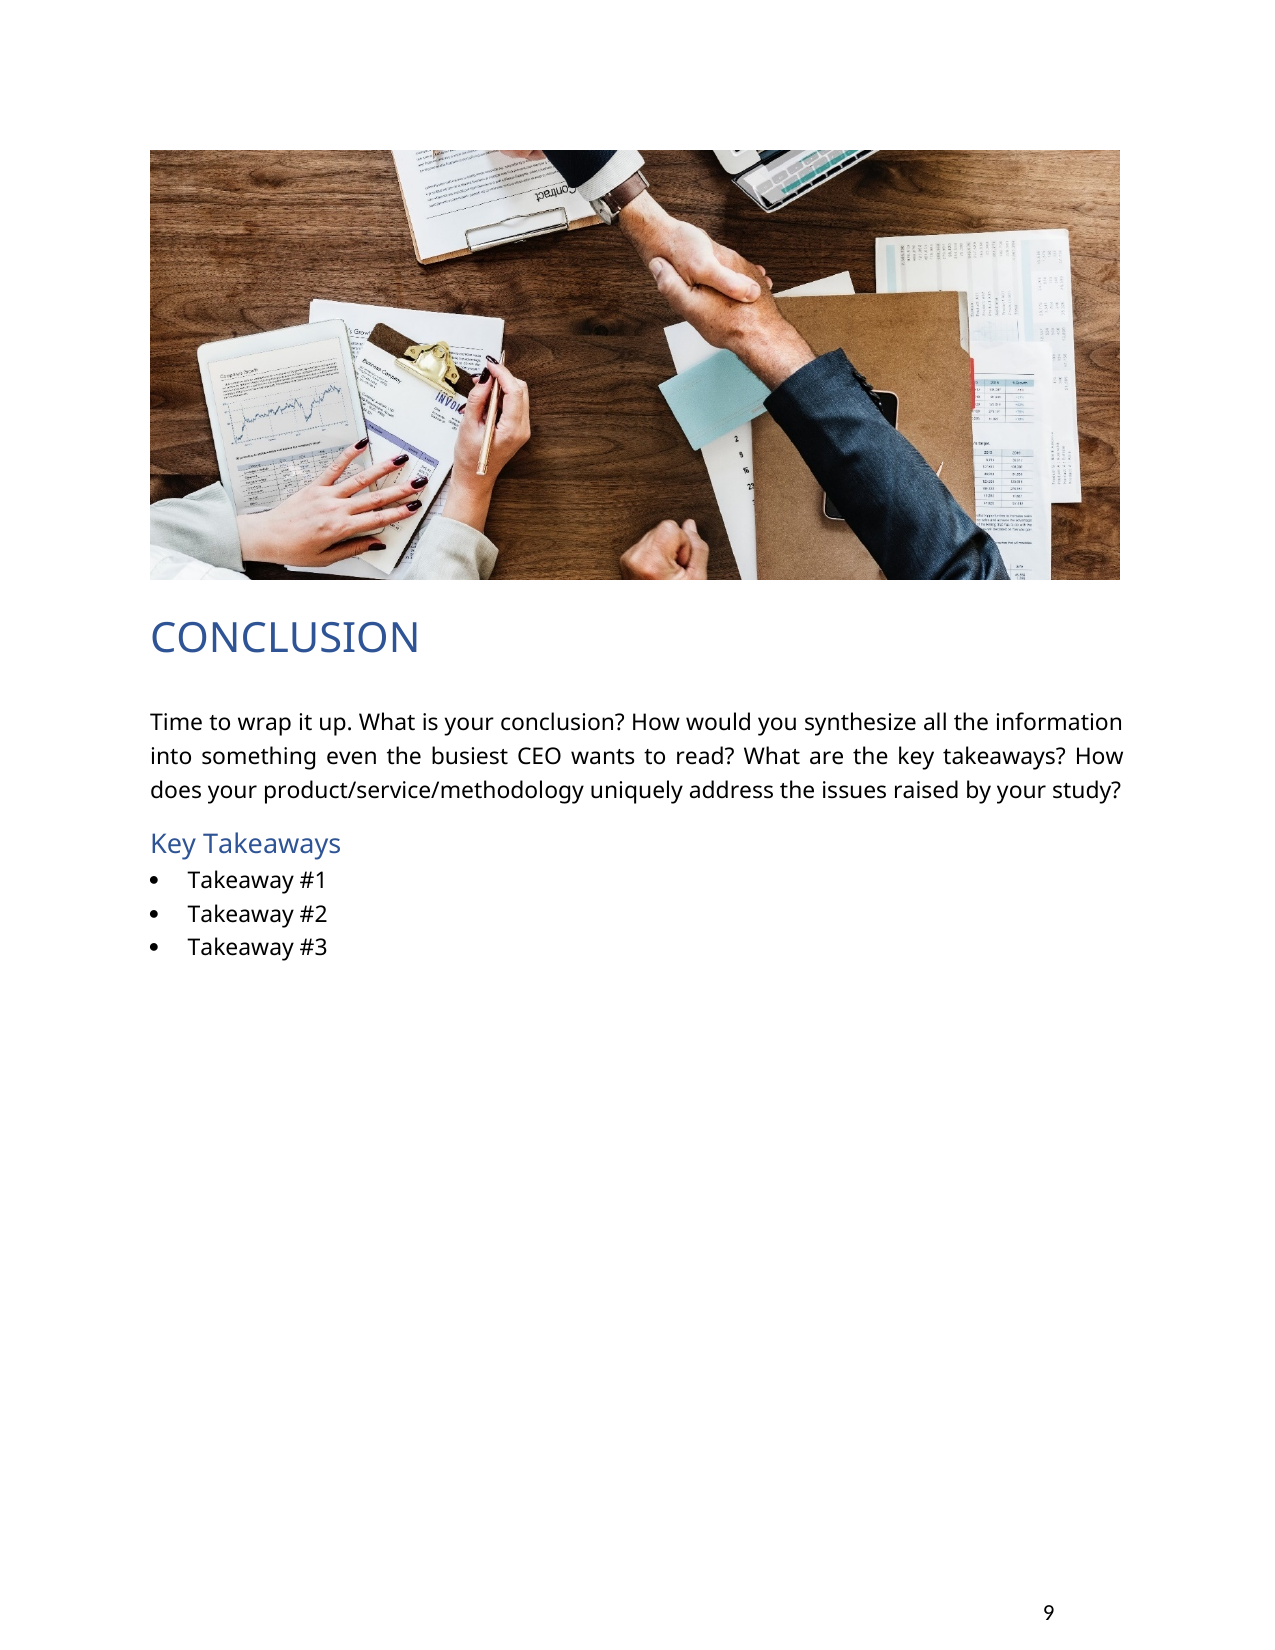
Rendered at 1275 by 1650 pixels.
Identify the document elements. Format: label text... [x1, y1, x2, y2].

text Time to wrap it up. What is your conclusion? How would you synthesize all the information into something even the busiest CEO wants to read? What are the key takeaways? How does your product/service/methodology uniquely address the issues raised by your study? [150, 706, 1125, 805]
list Takeaway #1 [150, 864, 1125, 895]
list Takeaway #3 [150, 931, 1125, 963]
picture [150, 150, 1120, 580]
subtitle Key Takeaways [150, 824, 1125, 861]
subtitle Conclusion [150, 607, 1125, 664]
list Takeaway #2 [150, 898, 1125, 929]
